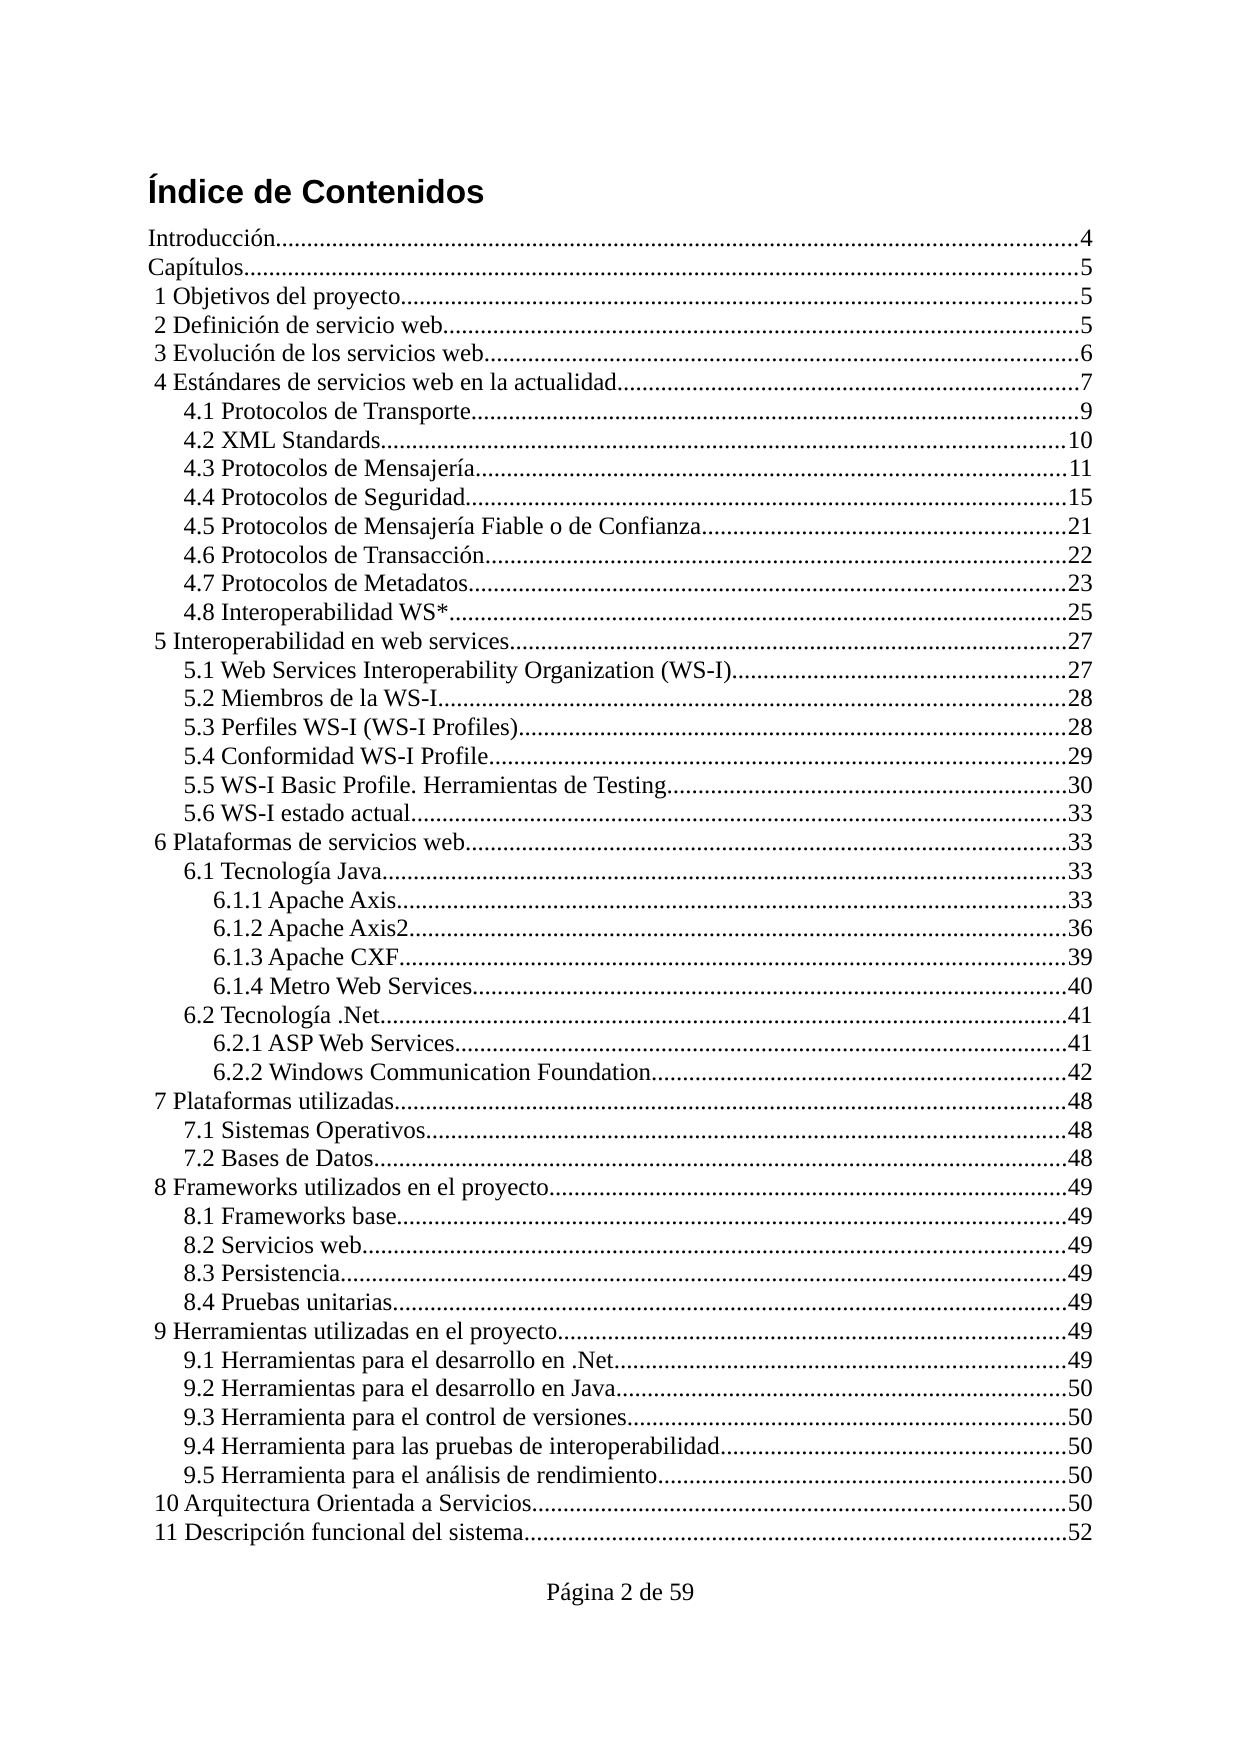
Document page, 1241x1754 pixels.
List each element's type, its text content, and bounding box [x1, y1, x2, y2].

text 10 Arquitectura Orientada a Servicios 50 [148, 1488, 1093, 1517]
text Capítulos 5 [148, 252, 1093, 281]
text 4.6 Protocolos de Transacción 22 [177, 540, 1093, 568]
text 11 Descripción funcional del sistema 52 [148, 1517, 1093, 1546]
text 4.5 Protocolos de Mensajería Fiable o de Confianza 21 [177, 511, 1093, 540]
text 4.2 XML Standards 10 [177, 425, 1093, 453]
text 6.1.3 Apache CXF 39 [207, 942, 1093, 971]
text 3 Evolución de los servicios web 6 [148, 338, 1093, 367]
text 1 Objetivos del proyecto 5 [148, 281, 1093, 310]
text 6.2.2 Windows Communication Foundation 42 [207, 1057, 1093, 1086]
text 6.1.1 Apache Axis 33 [207, 885, 1093, 913]
text 7.2 Bases de Datos 48 [177, 1143, 1093, 1172]
text 9.4 Herramienta para las pruebas de interoperabilidad 50 [177, 1431, 1093, 1460]
text 4 Estándares de servicios web en la actualidad 7 [148, 367, 1093, 396]
text 9.1 Herramientas para el desarrollo en .Net 49 [177, 1345, 1093, 1373]
text 9 Herramientas utilizadas en el proyecto 49 [148, 1316, 1093, 1345]
text 2 Definición de servicio web 5 [148, 310, 1093, 338]
text 8.1 Frameworks base 49 [177, 1201, 1093, 1230]
text 6.1 Tecnología Java 33 [177, 856, 1093, 885]
text 8 Frameworks utilizados en el proyecto 49 [148, 1172, 1093, 1201]
text 4.8 Interoperabilidad WS* 25 [177, 597, 1093, 626]
text 5.6 WS-I estado actual 33 [177, 798, 1093, 827]
text 4.1 Protocolos de Transporte 9 [177, 396, 1093, 425]
text 6.2.1 ASP Web Services 41 [207, 1028, 1093, 1057]
text 9.5 Herramienta para el análisis de rendimiento 50 [177, 1460, 1093, 1488]
text 8.2 Servicios web 49 [177, 1230, 1093, 1258]
text 8.3 Persistencia 49 [177, 1258, 1093, 1287]
text 5.4 Conformidad WS-I Profile 29 [177, 741, 1093, 770]
text 4.3 Protocolos de Mensajería 11 [177, 453, 1093, 482]
text 9.2 Herramientas para el desarrollo en Java 50 [177, 1373, 1093, 1402]
text 5 Interoperabilidad en web services 27 [148, 626, 1093, 655]
text 6.1.2 Apache Axis2 36 [207, 913, 1093, 942]
text 5.3 Perfiles WS-I (WS-I Profiles) 28 [177, 712, 1093, 741]
text 7 Plataformas utilizadas 48 [148, 1086, 1093, 1115]
text 4.4 Protocolos de Seguridad 15 [177, 482, 1093, 511]
text 4.7 Protocolos de Metadatos 23 [177, 568, 1093, 597]
text 6 Plataformas de servicios web 33 [148, 827, 1093, 856]
text 6.1.4 Metro Web Services 40 [207, 971, 1093, 1000]
subtitle Índice de Contenidos [148, 173, 1093, 211]
text 7.1 Sistemas Operativos 48 [177, 1115, 1093, 1143]
text 8.4 Pruebas unitarias 49 [177, 1287, 1093, 1316]
text 5.5 WS-I Basic Profile. Herramientas de Testing 30 [177, 770, 1093, 798]
text 5.1 Web Services Interoperability Organization (WS-I) 27 [177, 655, 1093, 683]
text Introducción 4 [148, 223, 1093, 252]
text 6.2 Tecnología .Net 41 [177, 1000, 1093, 1028]
text 5.2 Miembros de la WS-I 28 [177, 683, 1093, 712]
text 9.3 Herramienta para el control de versiones 50 [177, 1402, 1093, 1431]
